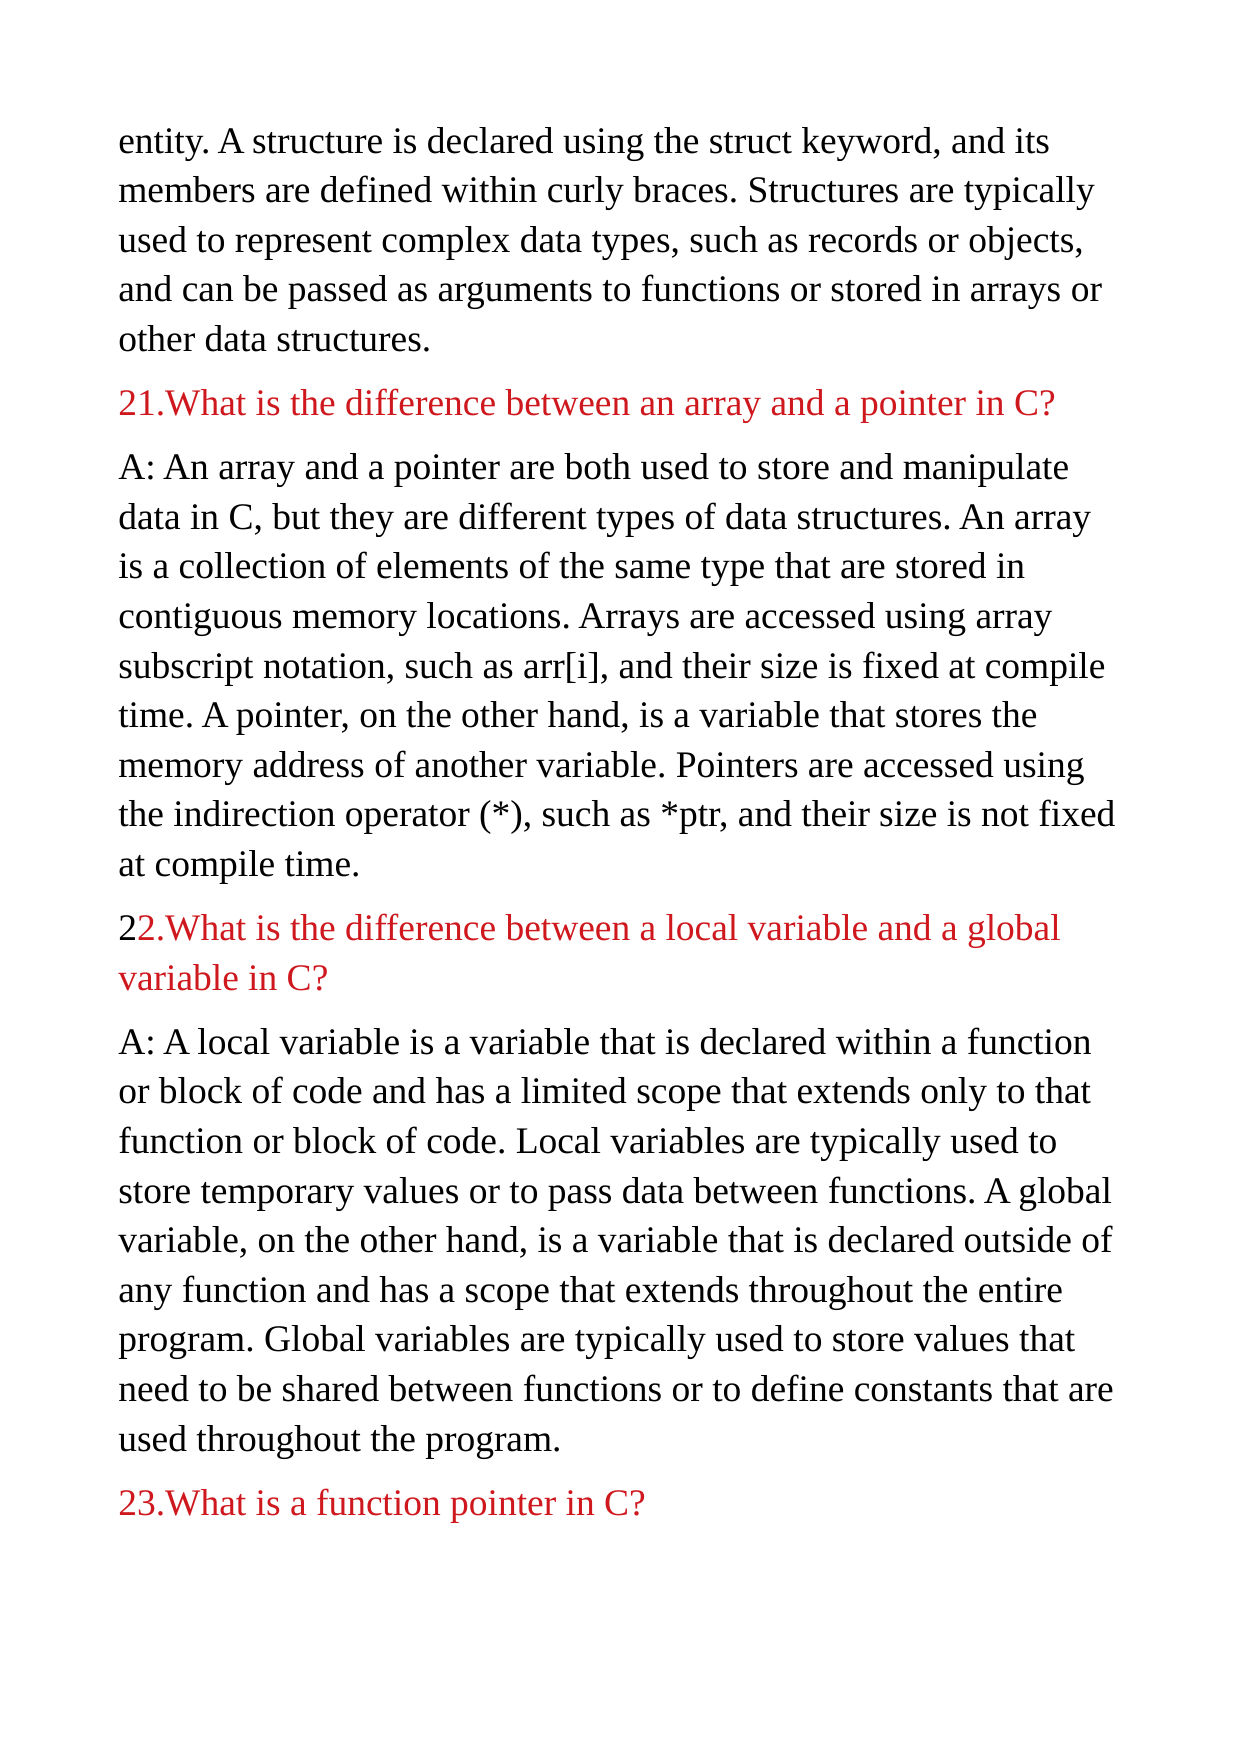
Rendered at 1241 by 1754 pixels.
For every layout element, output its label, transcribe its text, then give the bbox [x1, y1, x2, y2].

text entity. A structure is declared using the struct keyword, and its members are defined within curly braces. Structures are typically used to represent complex data types, such as records or objects, and can be passed as arguments to functions or stored in arrays or other data structures. [118, 118, 1122, 359]
text 23.What is a function pointer in C? [118, 1480, 1122, 1523]
text 21.What is the difference between an array and a pointer in C? [118, 381, 1122, 424]
text A: An array and a pointer are both used to store and manipulate data in C, but they are different types of data structures. An array is a collection of elements of the same type that are stored in contiguous memory locations. Arrays are accessed using array subscript notation, such as arr[i], and their size is fixed at compile time. A pointer, on the other hand, is a variable that stores the memory address of another variable. Pointers are accessed using the indirection operator (*), such as *ptr, and their size is not fixed at compile time. [118, 445, 1122, 884]
text A: A local variable is a variable that is declared within a function or block of code and has a limited scope that extends only to that function or block of code. Local variables are typically used to store temporary values or to pass data between functions. A global variable, on the other hand, is a variable that is declared outside of any function and has a scope that extends throughout the entire program. Global variables are typically used to store values that need to be shared between functions or to define constants that are used throughout the program. [118, 1019, 1122, 1459]
text 22.What is the difference between a local variable and a global variable in C? [118, 906, 1122, 998]
